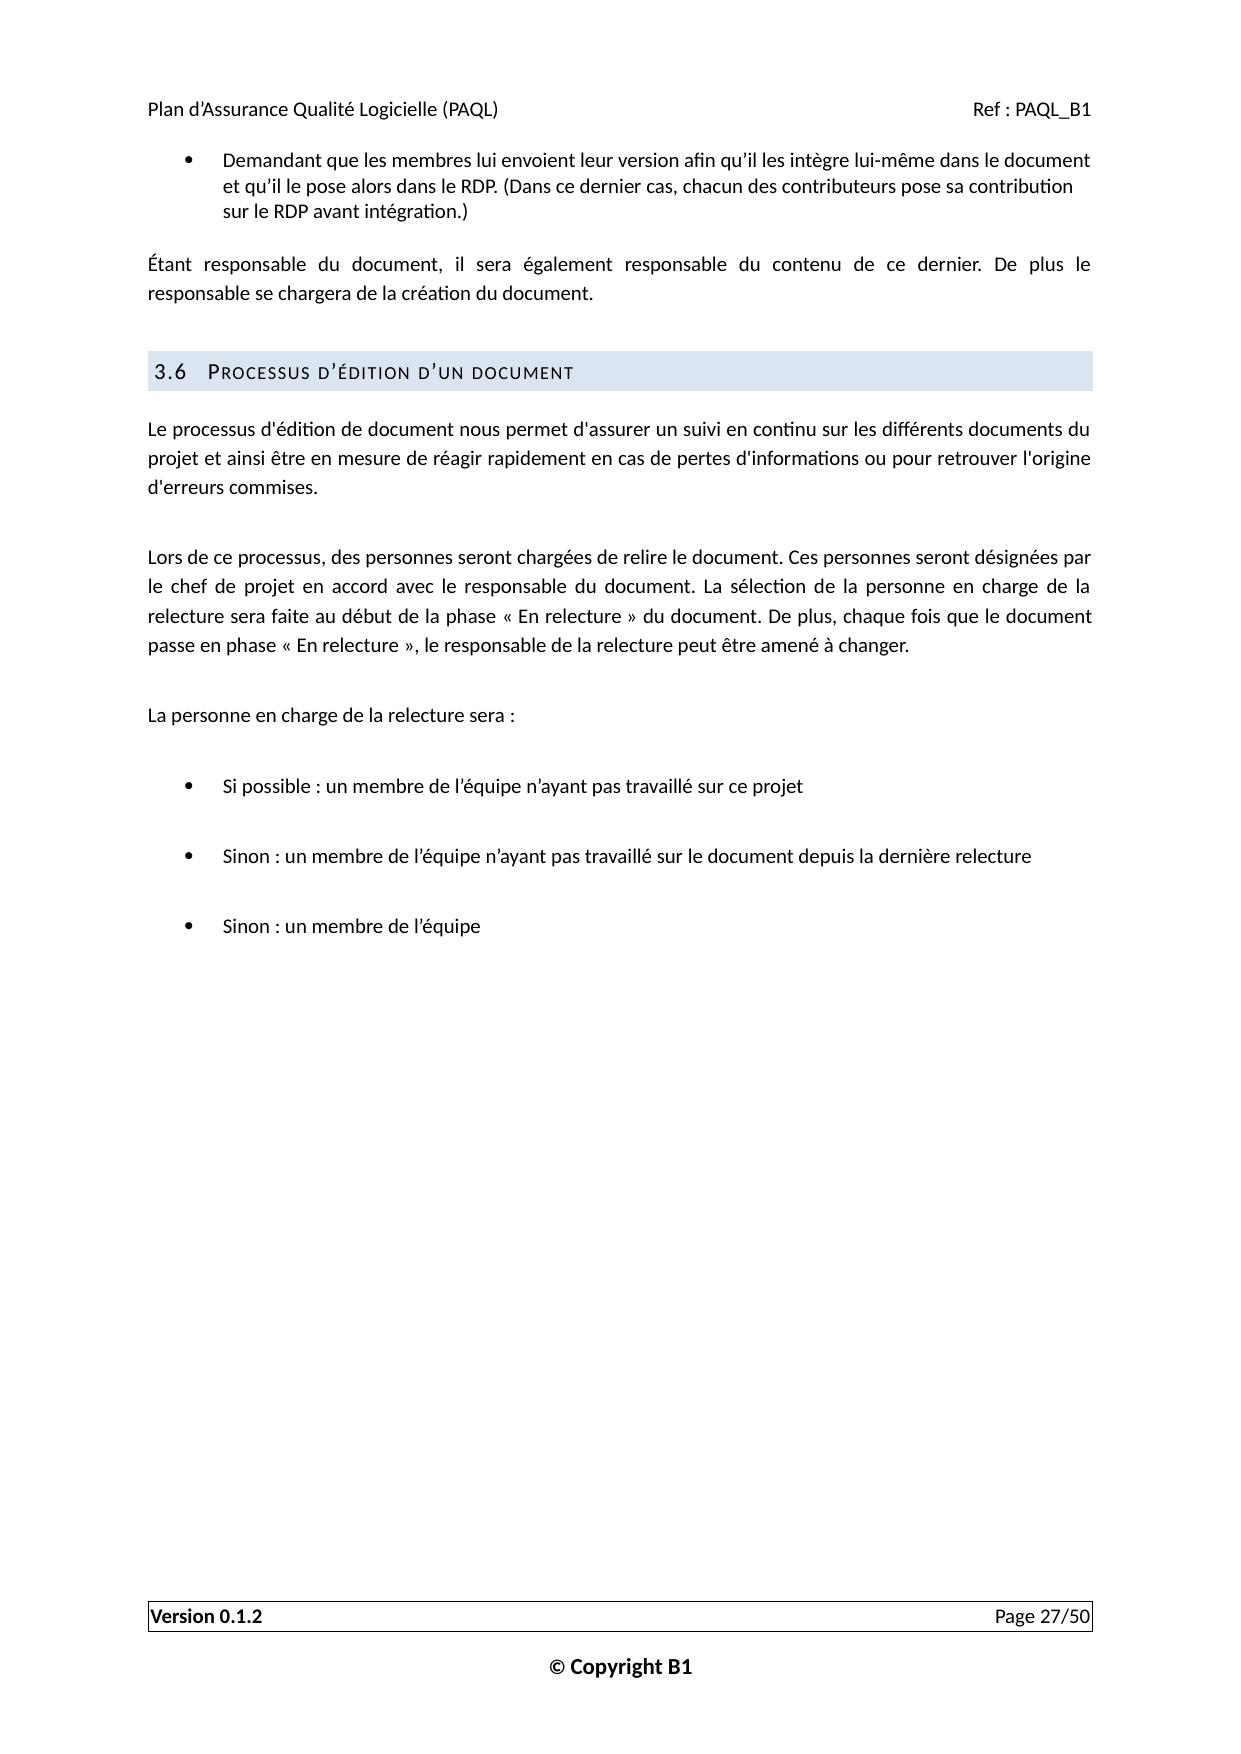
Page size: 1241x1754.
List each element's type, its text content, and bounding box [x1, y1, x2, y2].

list Sinon : un membre de l’équipe [185, 914, 1093, 939]
text Le processus d'édition de document nous permet d'assurer un suivi en continu sur les différents documents du projet et ainsi être en mesure de réagir rapidement en cas de pertes d'informations ou pour retrouver l'origine d'erreurs commises. [148, 416, 1093, 499]
text Étant responsable du document, il sera également responsable du contenu de ce dernier. De plus le responsable se chargera de la création du document. [148, 251, 1093, 305]
text Lors de ce processus, des personnes seront chargées de relire le document. Ces personnes seront désignées par le chef de projet en accord avec le responsable du document. La sélection de la personne en charge de la relecture sera faite au début de la phase « En relecture » du document. De plus, chaque fois que le document passe en phase « En relecture », le responsable de la relecture peut être amené à changer. [148, 544, 1093, 657]
list Demandant que les membres lui envoient leur version afin qu’il les intègre lui-même dans le document et qu’il le pose alors dans le RDP. (Dans ce dernier cas, chacun des contributeurs pose sa contribution sur le RDP avant intégration.) [185, 148, 1093, 224]
list Si possible : un membre de l’équipe n’ayant pas travaillé sur ce projet [185, 773, 1093, 798]
list Processus d’édition d’un document [154, 357, 1086, 385]
text La personne en charge de la relecture sera : [148, 702, 1093, 728]
list Sinon : un membre de l’équipe n’ayant pas travaillé sur le document depuis la dernière relecture [185, 843, 1093, 869]
